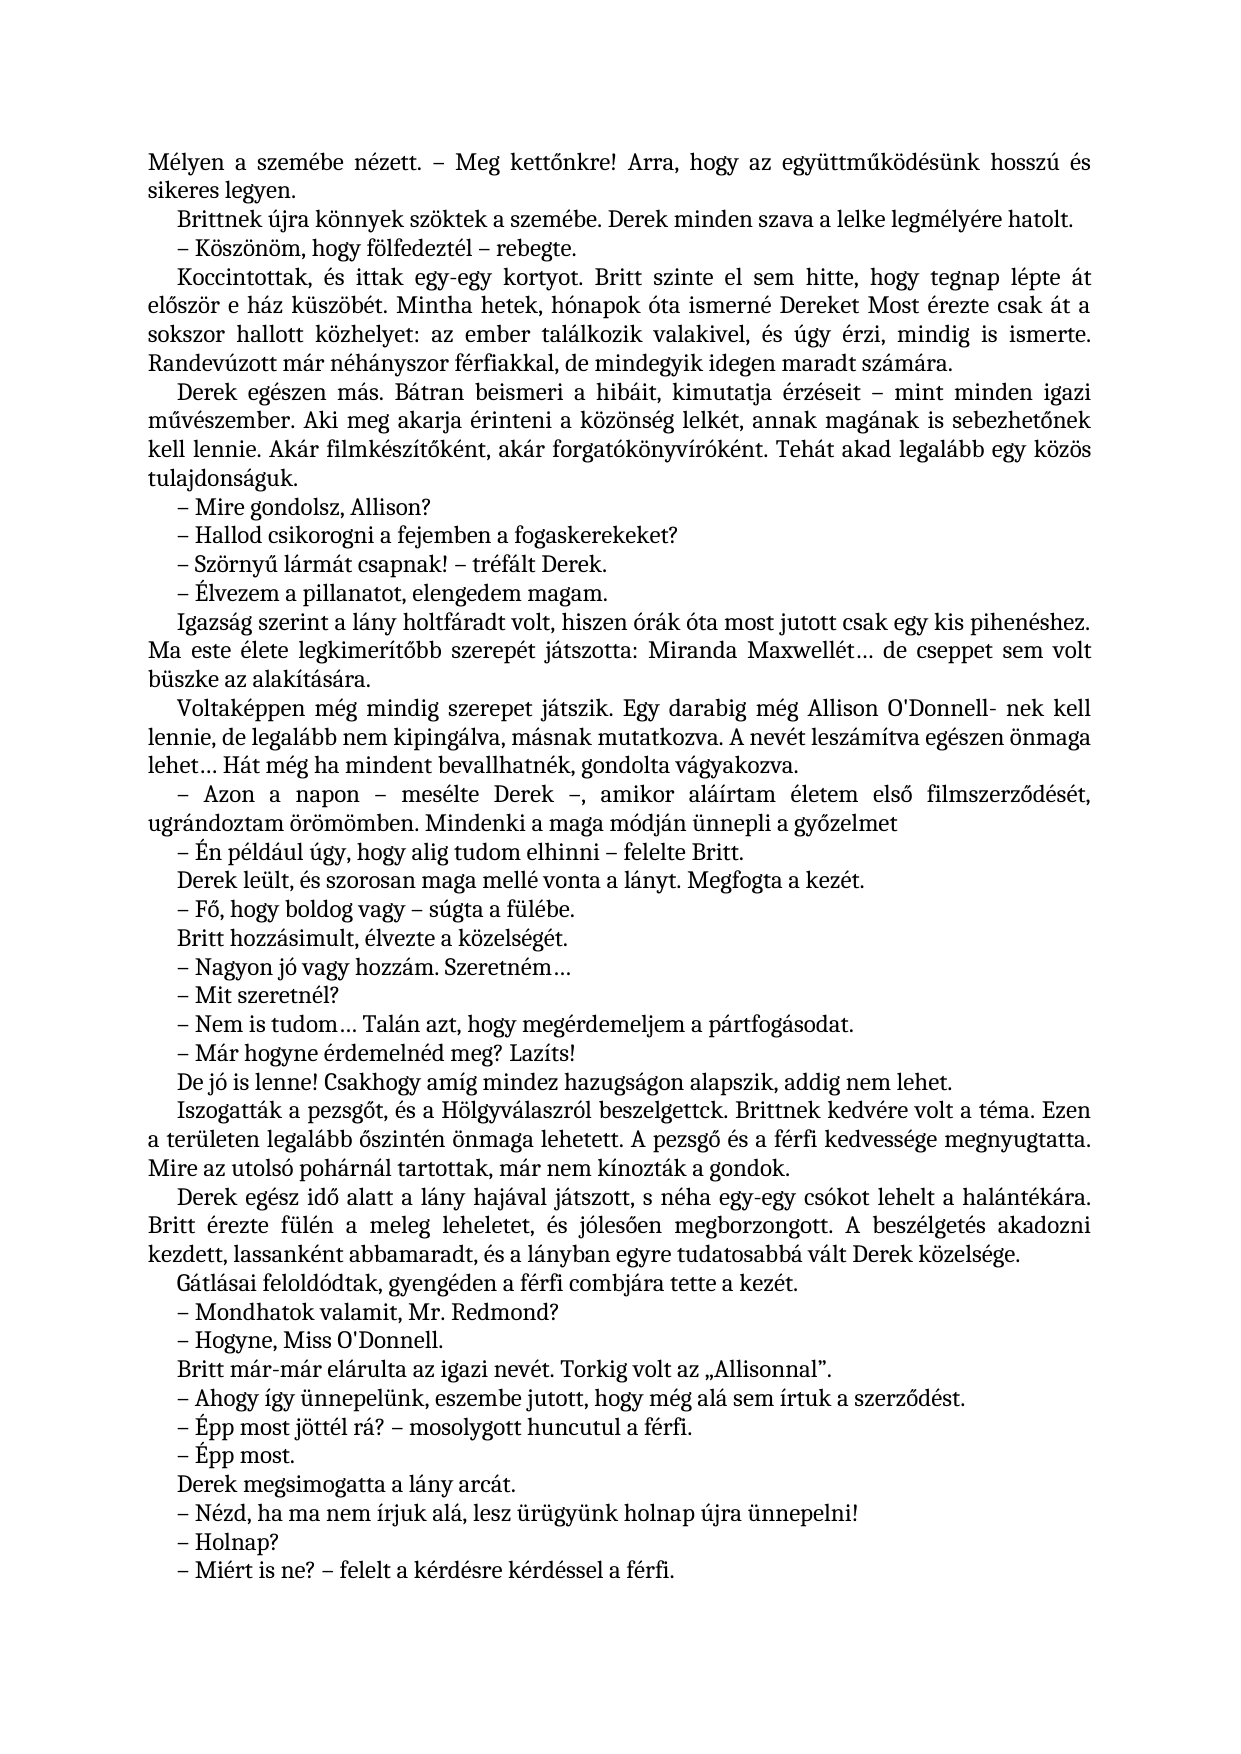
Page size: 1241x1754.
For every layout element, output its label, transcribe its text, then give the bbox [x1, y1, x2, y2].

text – Hallod csikorogni a fejemben a fogaskerekeket? [148, 521, 1093, 550]
text – Nagyon jó vagy hozzám. Szeretném… [148, 953, 1093, 981]
text – Mire gondolsz, Allison? [148, 493, 1093, 521]
text – Épp most jöttél rá? – mosolygott huncutul a férfi. [148, 1413, 1093, 1441]
text Derek leült, és szorosan maga mellé vonta a lányt. Megfogta a kezét. [148, 866, 1093, 895]
text – Élvezem a pillanatot, elengedem magam. [148, 579, 1093, 608]
text – Mit szeretnél? [148, 981, 1093, 1010]
text Derek egészen más. Bátran beismeri a hibáit, kimutatja érzéseit – mint minden igazi művészember. Aki meg akarja érinteni a közönség lelkét, annak magának is sebezhetőnek kell lennie. Akár filmkészítőként, akár forgatókönyvíróként. Tehát akad legalább egy közös tulajdonságuk. [148, 378, 1093, 493]
text Britt már-már elárulta az igazi nevét. Torkig volt az „Allisonnal”. [148, 1355, 1093, 1384]
text Voltaképpen még mindig szerepet játszik. Egy darabig még Allison O'Donnell- nek kell lennie, de legalább nem kipingálva, másnak mutatkozva. A nevét leszámítva egészen önmaga lehet… Hát még ha mindent bevallhatnék, gondolta vágyakozva. [148, 694, 1093, 780]
text – Hogyne, Miss O'Donnell. [148, 1326, 1093, 1355]
text – Holnap? [148, 1528, 1093, 1556]
text – Én például úgy, hogy alig tudom elhinni – felelte Britt. [148, 838, 1093, 866]
text De jó is lenne! Csakhogy amíg mindez hazugságon alapszik, addig nem lehet. [148, 1068, 1093, 1096]
text – Köszönöm, hogy fölfedeztél – rebegte. [148, 234, 1093, 263]
text Iszogatták a pezsgőt, és a Hölgyválaszról beszelgettck. Brittnek kedvére volt a téma. Ezen a területen legalább őszintén önmaga lehetett. A pezsgő és a férfi kedvessége megnyugtatta. Mire az utolsó pohárnál tartottak, már nem kínozták a gondok. [148, 1096, 1093, 1183]
text – Épp most. [148, 1441, 1093, 1470]
text Brittnek újra könnyek szöktek a szemébe. Derek minden szava a lelke legmélyére hatolt. [148, 205, 1093, 234]
text – Ahogy így ünnepelünk, eszembe jutott, hogy még alá sem írtuk a szerződést. [148, 1384, 1093, 1413]
text Derek megsimogatta a lány arcát. [148, 1470, 1093, 1499]
text Igazság szerint a lány holtfáradt volt, hiszen órák óta most jutott csak egy kis pihenéshez. Ma este élete legkimerítőbb szerepét játszotta: Miranda Maxwellét… de cseppet sem volt büszke az alakítására. [148, 608, 1093, 694]
text – Szörnyű lármát csapnak! – tréfált Derek. [148, 550, 1093, 579]
text Koccintottak, és ittak egy-egy kortyot. Britt szinte el sem hitte, hogy tegnap lépte át először e ház küszöbét. Mintha hetek, hónapok óta ismerné Dereket Most érezte csak át a sokszor hallott közhelyet: az ember találkozik valakivel, és úgy érzi, mindig is ismerte. Randevúzott már néhányszor férfiakkal, de mindegyik idegen maradt számára. [148, 263, 1093, 378]
text – Fő, hogy boldog vagy – súgta a fülébe. [148, 895, 1093, 924]
text – Mondhatok valamit, Mr. Redmond? [148, 1298, 1093, 1326]
text – Azon a napon – mesélte Derek –, amikor aláírtam életem első filmszerződését, ugrándoztam örömömben. Mindenki a maga módján ünnepli a győzelmet [148, 780, 1093, 838]
text Mélyen a szemébe nézett. – Meg kettőnkre! Arra, hogy az együttműködésünk hosszú és sikeres legyen. [148, 148, 1093, 205]
text – Már hogyne érdemelnéd meg? Lazíts! [148, 1039, 1093, 1068]
text – Nem is tudom… Talán azt, hogy megérdemeljem a pártfogásodat. [148, 1010, 1093, 1039]
text Derek egész idő alatt a lány hajával játszott, s néha egy-egy csókot lehelt a halántékára. Britt érezte fülén a meleg leheletet, és jólesően megborzongott. A beszélgetés akadozni kezdett, lassanként abbamaradt, és a lányban egyre tudatosabbá vált Derek közelsége. [148, 1183, 1093, 1269]
text – Nézd, ha ma nem írjuk alá, lesz ürügyünk holnap újra ünnepelni! [148, 1499, 1093, 1528]
text Gátlásai feloldódtak, gyengéden a férfi combjára tette a kezét. [148, 1269, 1093, 1298]
text – Miért is ne? – felelt a kérdésre kérdéssel a férfi. [148, 1556, 1093, 1585]
text Britt hozzásimult, élvezte a közelségét. [148, 924, 1093, 953]
